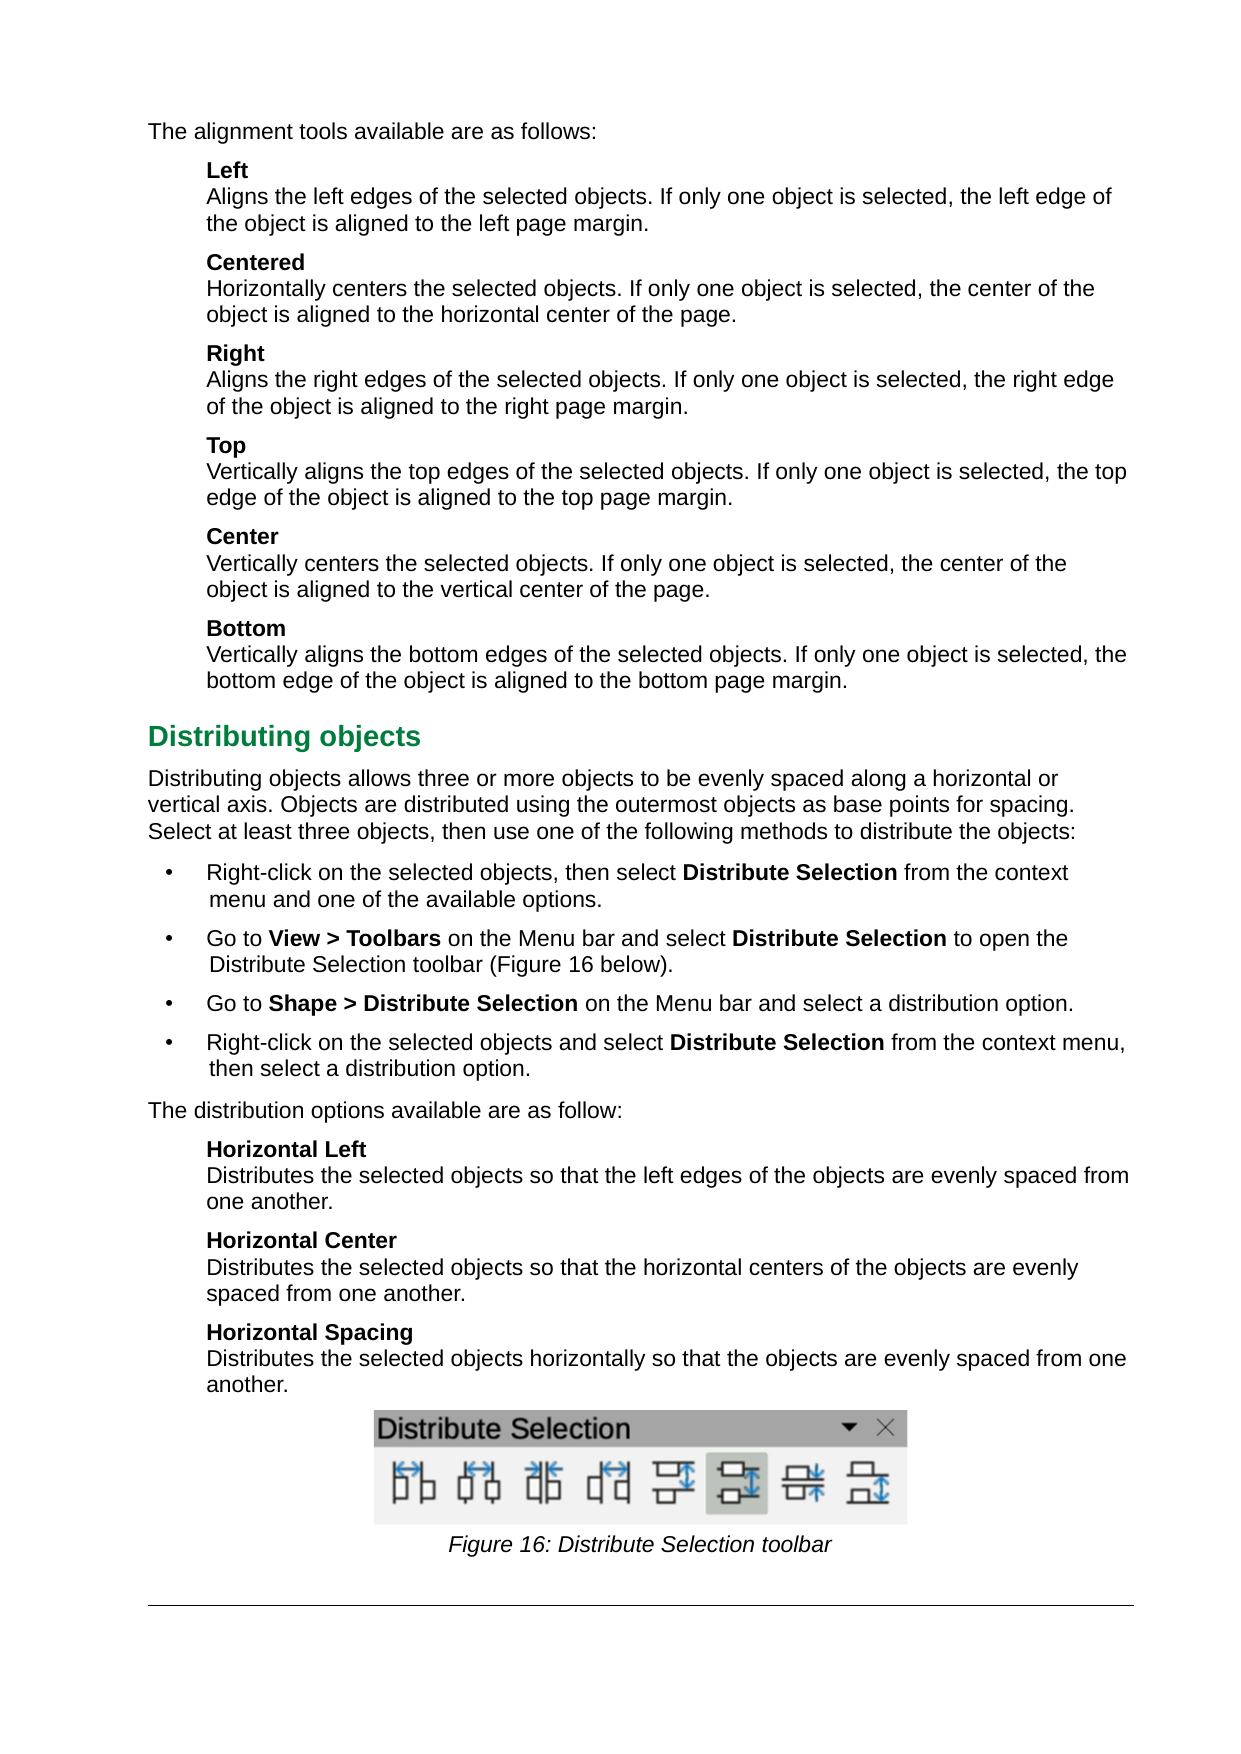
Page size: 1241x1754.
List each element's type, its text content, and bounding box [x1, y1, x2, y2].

text Left [206, 157, 1134, 183]
text Distributes the selected objects horizontally so that the objects are evenly spaced from one another. [206, 1345, 1134, 1398]
text Horizontally centers the selected objects. If only one object is selected, the center of the object is aligned to the horizontal center of the page. [206, 275, 1134, 328]
text Distributing objects allows three or more objects to be evenly spaced along a horizontal or vertical axis. Objects are distributed using the outermost objects as base points for spacing. Select at least three objects, then use one of the following methods to distribute the objects: [148, 765, 1134, 844]
text Horizontal Center [206, 1227, 1134, 1253]
list Go to Shape > Distribute Selection on the Menu bar and select a distribution option. [162, 987, 1134, 1016]
list The alignment tools available are as follows: [148, 118, 1134, 144]
text Right [206, 340, 1134, 366]
subtitle Distributing objects [148, 719, 1134, 752]
list Go to View > Toolbars on the Menu bar and select Distribute Selection to open the Distribute Selection toolbar (Figure 16 below). [162, 922, 1134, 977]
text Horizontal Spacing [206, 1319, 1134, 1345]
list Right-click on the selected objects and select Distribute Selection from the context menu, then select a distribution option. [162, 1026, 1134, 1084]
text Horizontal Left [206, 1136, 1134, 1162]
list The distribution options available are as follow: [148, 1097, 1134, 1123]
text Top [206, 432, 1134, 458]
text Centered [206, 248, 1134, 275]
text Distributes the selected objects so that the horizontal centers of the objects are evenly spaced from one another. [206, 1253, 1134, 1306]
picture [373, 1410, 908, 1525]
text Aligns the left edges of the selected objects. If only one object is selected, the left edge of the object is aligned to the left page margin. [206, 183, 1134, 236]
text Vertically aligns the bottom edges of the selected objects. If only one object is selected, the bottom edge of the object is aligned to the bottom page margin. [206, 641, 1134, 694]
text Aligns the right edges of the selected objects. If only one object is selected, the right edge of the object is aligned to the right page margin. [206, 366, 1134, 419]
text Distributes the selected objects so that the left edges of the objects are evenly spaced from one another. [206, 1162, 1134, 1215]
text Figure 16: Distribute Selection toolbar [374, 1531, 908, 1557]
text Bottom [206, 615, 1134, 641]
list Right-click on the selected objects, then select Distribute Selection from the context menu and one of the available options. [162, 856, 1134, 912]
text Vertically centers the selected objects. If only one object is selected, the center of the object is aligned to the vertical center of the page. [206, 549, 1134, 602]
text Center [206, 523, 1134, 549]
text Vertically aligns the top edges of the selected objects. If only one object is selected, the top edge of the object is aligned to the top page margin. [206, 458, 1134, 511]
